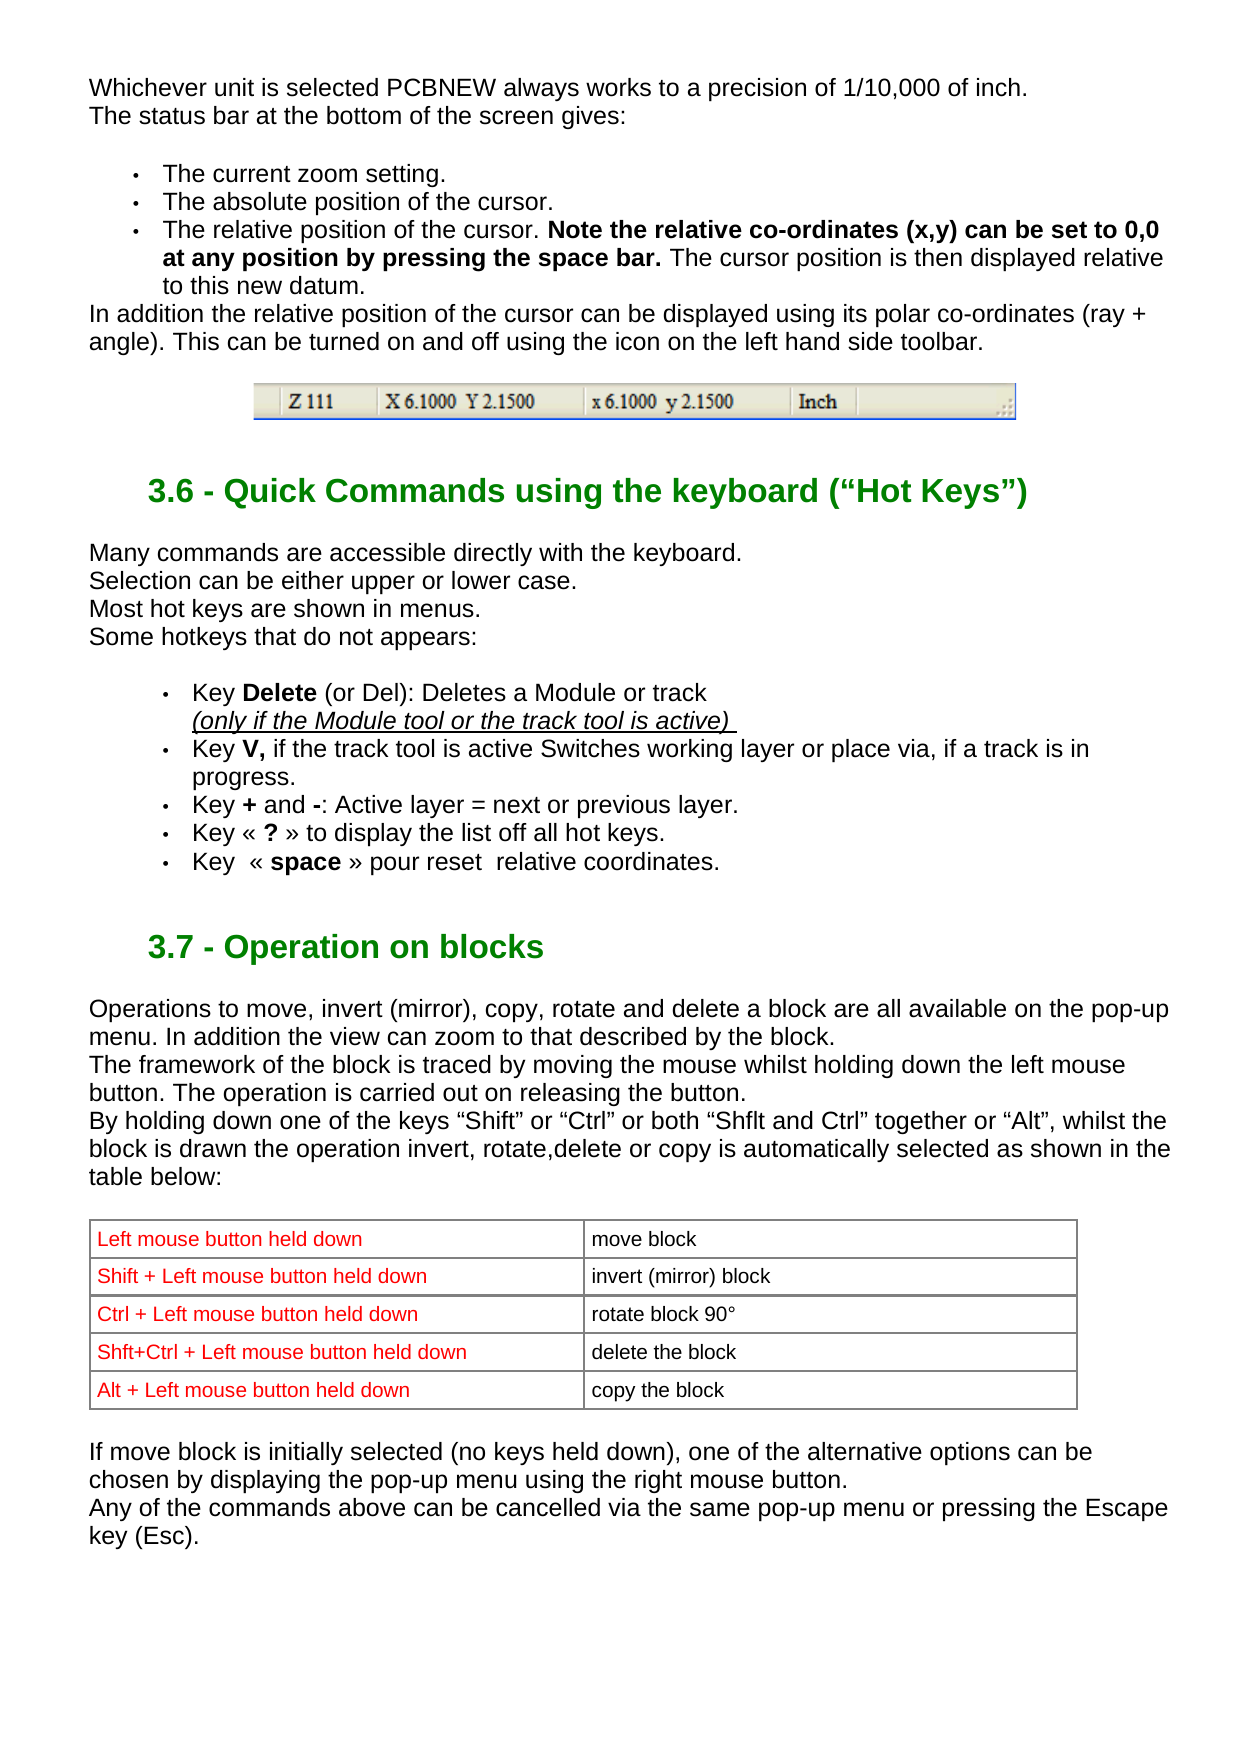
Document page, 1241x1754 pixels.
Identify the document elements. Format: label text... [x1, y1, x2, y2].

subtitle The framework of the block is traced by moving the mouse whilst holding down the left mouse button. The operation is carried out on releasing the button. [88, 1051, 1181, 1107]
text Selection can be either upper or lower case. [88, 567, 1181, 595]
text Some hotkeys that do not appears: [88, 623, 1181, 651]
subtitle Whichever unit is selected PCBNEW always works to a precision of 1/10,000 of inch. [88, 74, 1181, 102]
subtitle Operation on blocks [148, 928, 1181, 965]
list Key V, if the track tool is active Switches working layer or place via, if a track is in progress. [162, 735, 1181, 791]
list The relative position of the cursor. Note the relative co-ordinates (x,y) can be set to 0,0 at any position by pressing the space bar. The cursor position is then displayed relative to this new datum. [133, 215, 1181, 299]
text In addition the relative position of the cursor can be displayed using its polar co-ordinates (ray + angle). This can be turned on and off using the icon on the left hand side toolbar. [88, 299, 1181, 356]
list Key + and -: Active layer = next or previous layer. [162, 791, 1181, 819]
list Any of the commands above can be cancelled via the same pop-up menu or pressing the Escape key (Esc). [88, 1494, 1181, 1550]
table_cell rotate block 90° [585, 1297, 1076, 1332]
table_cell Shift + Left mouse button held down [91, 1259, 583, 1294]
table_cell copy the block [585, 1372, 1076, 1408]
subtitle If move block is initially selected (no keys held down), one of the alternative options can be chosen by displaying the pop-up menu using the right mouse button. [88, 1438, 1181, 1494]
table_cell Ctrl + Left mouse button held down [91, 1297, 583, 1332]
list Key Delete (or Del): Deletes a Module or track (only if the Module tool or the track tool is active) [162, 679, 1181, 735]
picture [253, 383, 1017, 420]
list The absolute position of the cursor. [133, 187, 1181, 215]
text Many commands are accessible directly with the keyboard. [88, 539, 1181, 567]
table_cell Shft+Ctrl + Left mouse button held down [91, 1334, 583, 1370]
text Most hot keys are shown in menus. [88, 595, 1181, 623]
list Key « ? » to display the list off all hot keys. [162, 819, 1181, 847]
table_header Left mouse button held down [91, 1221, 583, 1257]
table_cell delete the block [585, 1334, 1076, 1370]
subtitle By holding down one of the keys “Shift” or “Ctrl” or both “Shflt and Ctrl” together or “Alt”, whilst the block is drawn the operation invert, rotate,delete or copy is automatically selected as shown in the table below: [88, 1107, 1181, 1191]
subtitle Quick Commands using the keyboard (“Hot Keys”) [148, 472, 1181, 509]
table_cell Alt + Left mouse button held down [91, 1372, 583, 1408]
list The current zoom setting. [133, 159, 1181, 187]
subtitle The status bar at the bottom of the screen gives: [88, 102, 1181, 130]
list Key « space » pour reset relative coordinates. [162, 847, 1181, 875]
table_header move block [585, 1221, 1076, 1257]
subtitle Operations to move, invert (mirror), copy, rotate and delete a block are all available on the pop-up menu. In addition the view can zoom to that described by the block. [88, 995, 1181, 1051]
table_cell invert (mirror) block [585, 1259, 1076, 1294]
